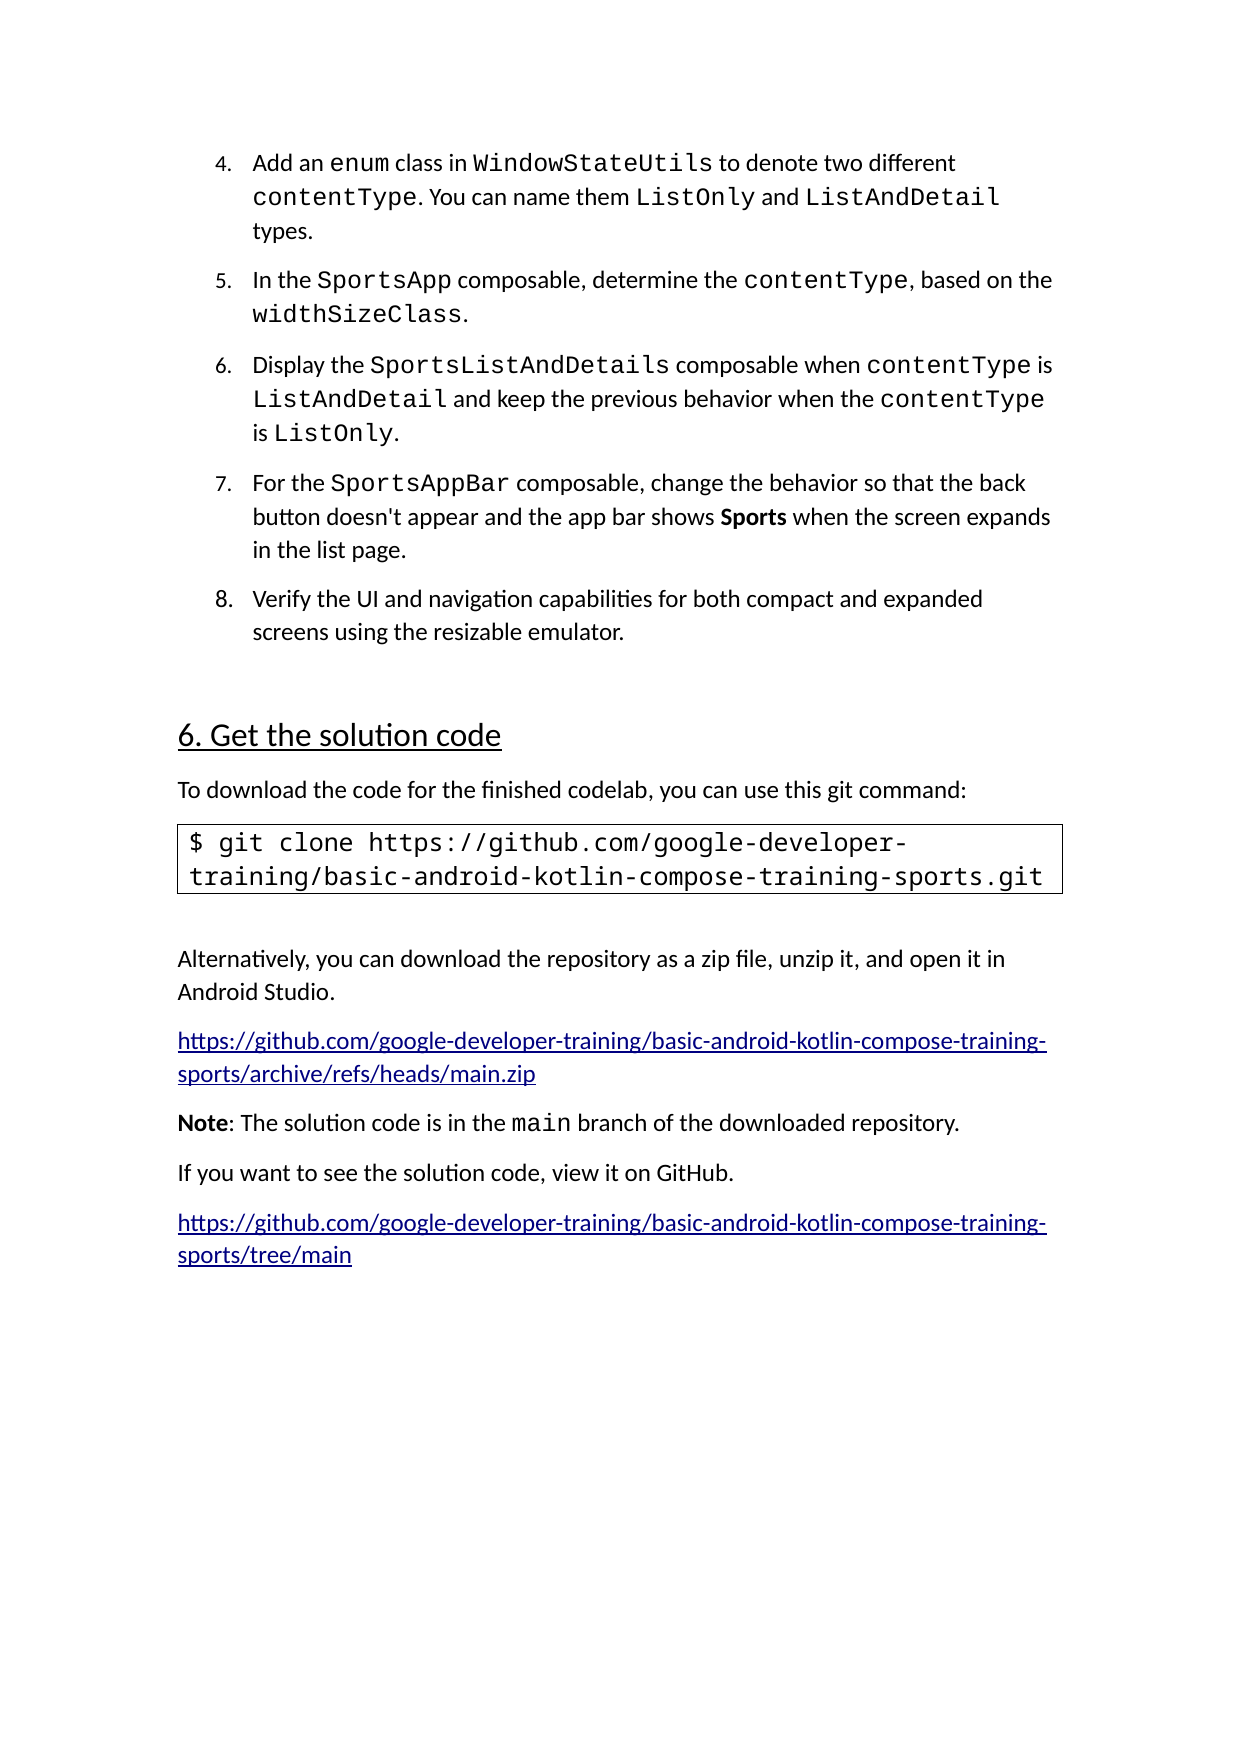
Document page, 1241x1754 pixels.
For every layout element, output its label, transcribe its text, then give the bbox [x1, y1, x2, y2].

text https://github.com/google-developer-training/basic-android-kotlin-compose-training-sports/tree/main [177, 1207, 1063, 1270]
text Alternatively, you can download the repository as a zip file, unzip it, and open it in Android Studio. [177, 943, 1063, 1006]
list In the SportsApp composable, determine the contentType, based on the widthSizeClass. [215, 264, 1063, 330]
table_header $ git clone https://github.com/google-developer-training/basic-android-kotlin-compose-training-sports.git [178, 825, 1062, 893]
text If you want to see the solution code, view it on GitHub. [177, 1158, 1063, 1188]
list Add an enum class in WindowStateUtils to denote two different contentType. You can name them ListOnly and ListAndDetail types. [215, 148, 1063, 246]
list Verify the UI and navigation capabilities for both compact and expanded screens using the resizable emulator. [215, 583, 1063, 646]
text To download the code for the finished codelab, you can use this git command: [177, 774, 1063, 805]
text Note: The solution code is in the main branch of the downloaded repository. [177, 1107, 1063, 1139]
list For the SportsAppBar composable, change the behavior so that the back button doesn't appear and the app bar shows Sports when the screen expands in the list page. [215, 467, 1063, 564]
text 6. Get the solution code [177, 714, 1063, 755]
list Display the SportsListAndDetails composable when contentType is ListAndDetail and keep the previous behavior when the contentType is ListOnly. [215, 349, 1063, 448]
text https://github.com/google-developer-training/basic-android-kotlin-compose-training-sports/archive/refs/heads/main.zip [177, 1025, 1063, 1088]
